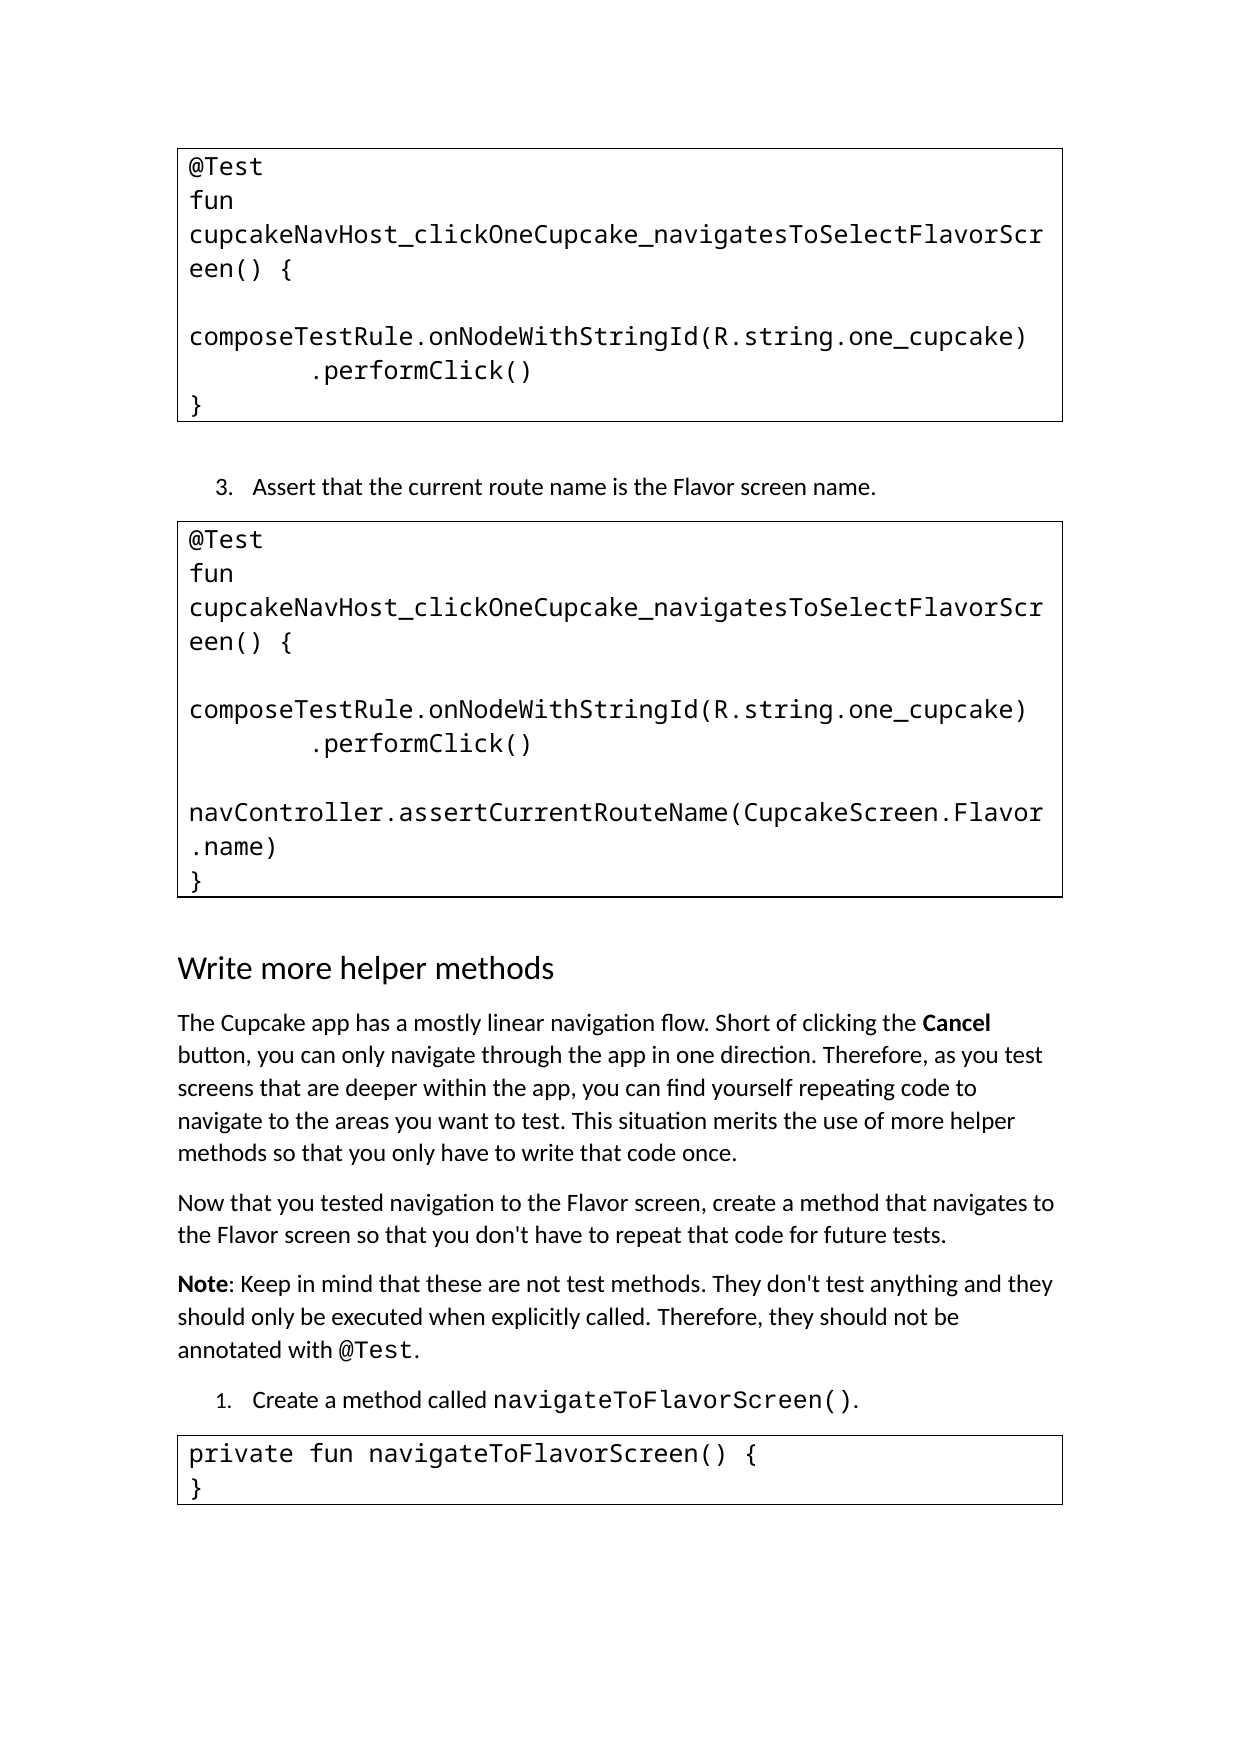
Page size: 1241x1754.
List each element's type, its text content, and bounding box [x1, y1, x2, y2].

list Create a method called navigateToFlavorScreen(). [215, 1384, 1063, 1416]
table_header @Test fun cupcakeNavHost_clickOneCupcake_navigatesToSelectFlavorScreen() { composeTestRule.onNodeWithStringId(R.string.one_cupcake) .performClick() navController.assertCurrentRouteName(CupcakeScreen.Flavor.name) } [178, 522, 1062, 896]
list Assert that the current route name is the Flavor screen name. [215, 471, 1063, 502]
table_header @Test fun cupcakeNavHost_clickOneCupcake_navigatesToSelectFlavorScreen() { composeTestRule.onNodeWithStringId(R.string.one_cupcake) .performClick() } [178, 149, 1062, 421]
text Now that you tested navigation to the Flavor screen, create a method that navigates to the Flavor screen so that you don't have to repeat that code for future tests. [177, 1187, 1063, 1250]
text The Cupcake app has a mostly linear navigation flow. Short of clicking the Cancel button, you can only navigate through the app in one direction. Therefore, as you test screens that are deeper within the app, you can find yourself repeating code to navigate to the areas you want to test. This situation merits the use of more helper methods so that you only have to write that code once. [177, 1007, 1063, 1168]
text Note: Keep in mind that these are not test methods. They don't test anything and they should only be executed when explicitly called. Therefore, they should not be annotated with @Test. [177, 1268, 1063, 1366]
text Write more helper methods [177, 947, 1063, 987]
table_header private fun navigateToFlavorScreen() { } [178, 1436, 1062, 1504]
